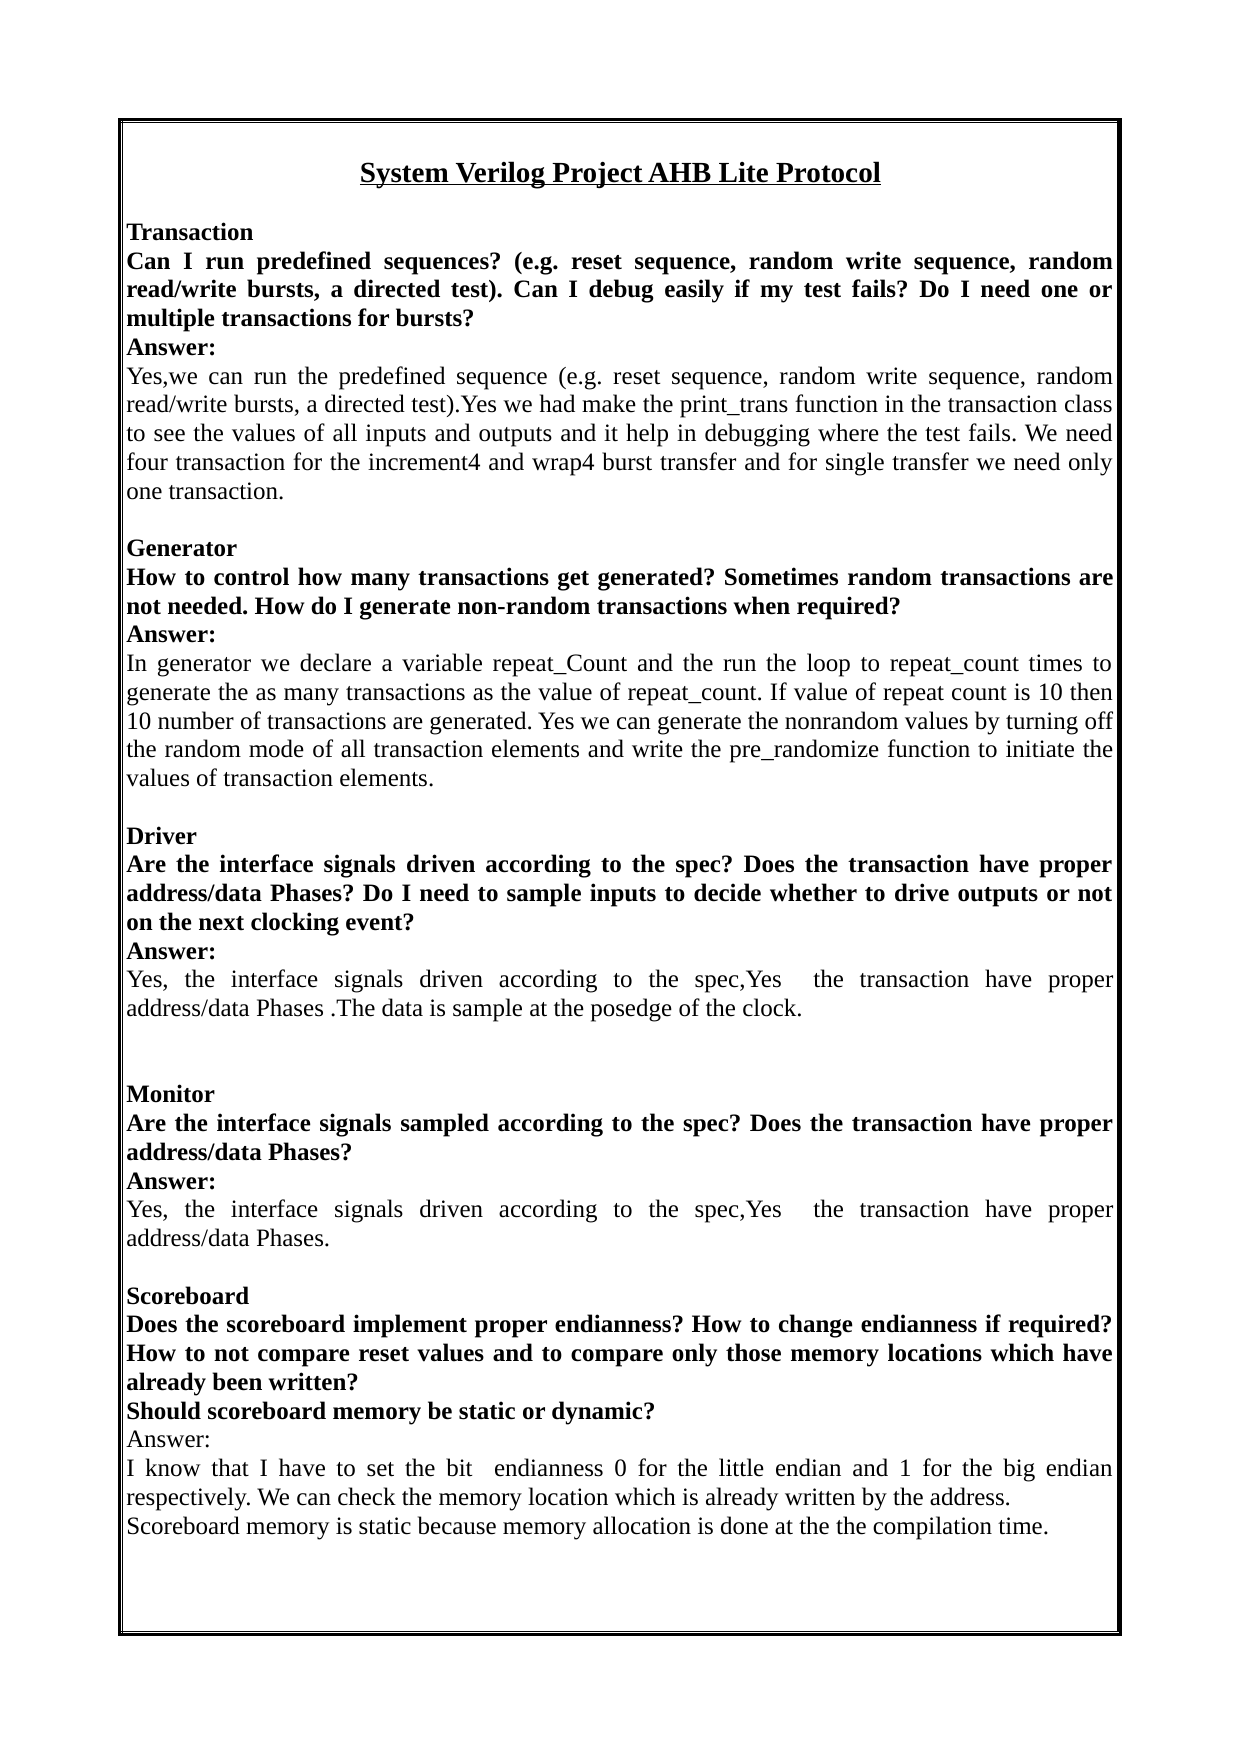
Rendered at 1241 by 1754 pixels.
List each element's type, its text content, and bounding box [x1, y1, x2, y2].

text Answer: [126, 1166, 1114, 1194]
text How to control how many transactions get generated? Sometimes random transactions are not needed. How do I generate non-random transactions when required? [126, 562, 1114, 619]
text In generator we declare a variable repeat_Count and the run the loop to repeat_count times to generate the as many transactions as the value of repeat_count. If value of repeat count is 10 then 10 number of transactions are generated. Yes we can generate the nonrandom values by turning off the random mode of all transaction elements and write the pre_randomize function to initiate the values of transaction elements. [126, 648, 1114, 792]
text Generator [126, 533, 1114, 562]
text Answer: [126, 619, 1114, 648]
text Yes, the interface signals driven according to the spec,Yes the transaction have proper address/data Phases. [126, 1194, 1114, 1252]
text Yes, the interface signals driven according to the spec,Yes the transaction have proper address/data Phases .The data is sample at the posedge of the clock. [126, 964, 1114, 1022]
text System Verilog Project AHB Lite Protocol [126, 155, 1114, 188]
text Can I run predefined sequences? (e.g. reset sequence, random write sequence, random read/write bursts, a directed test). Can I debug easily if my test fails? Do I need one or multiple transactions for bursts? [126, 246, 1114, 332]
text Answer: [126, 332, 1114, 361]
text Yes,we can run the predefined sequence (e.g. reset sequence, random write sequence, random read/write bursts, a directed test).Yes we had make the print_trans function in the transaction class to see the values of all inputs and outputs and it help in debugging where the test fails. We need four transaction for the increment4 and wrap4 burst transfer and for single transfer we need only one transaction. [126, 361, 1114, 504]
text Are the interface signals sampled according to the spec? Does the transaction have proper address/data Phases? [126, 1108, 1114, 1166]
text Does the scoreboard implement proper endianness? How to change endianness if required? How to not compare reset values and to compare only those memory locations which have already been written? [126, 1309, 1114, 1396]
text Should scoreboard memory be static or dynamic? [126, 1396, 1114, 1424]
text Monitor [126, 1079, 1114, 1108]
text Are the interface signals driven according to the spec? Does the transaction have proper address/data Phases? Do I need to sample inputs to decide whether to drive outputs or not on the next clocking event? [126, 849, 1114, 936]
text Driver [126, 821, 1114, 849]
text Scoreboard [126, 1281, 1114, 1309]
text Transaction [126, 217, 1114, 246]
text Answer: [126, 936, 1114, 964]
text Answer: [126, 1424, 1114, 1453]
text I know that I have to set the bit endianness 0 for the little endian and 1 for the big endian respectively. We can check the memory location which is already written by the address. [126, 1453, 1114, 1511]
text Scoreboard memory is static because memory allocation is done at the the compilation time. [126, 1511, 1114, 1539]
